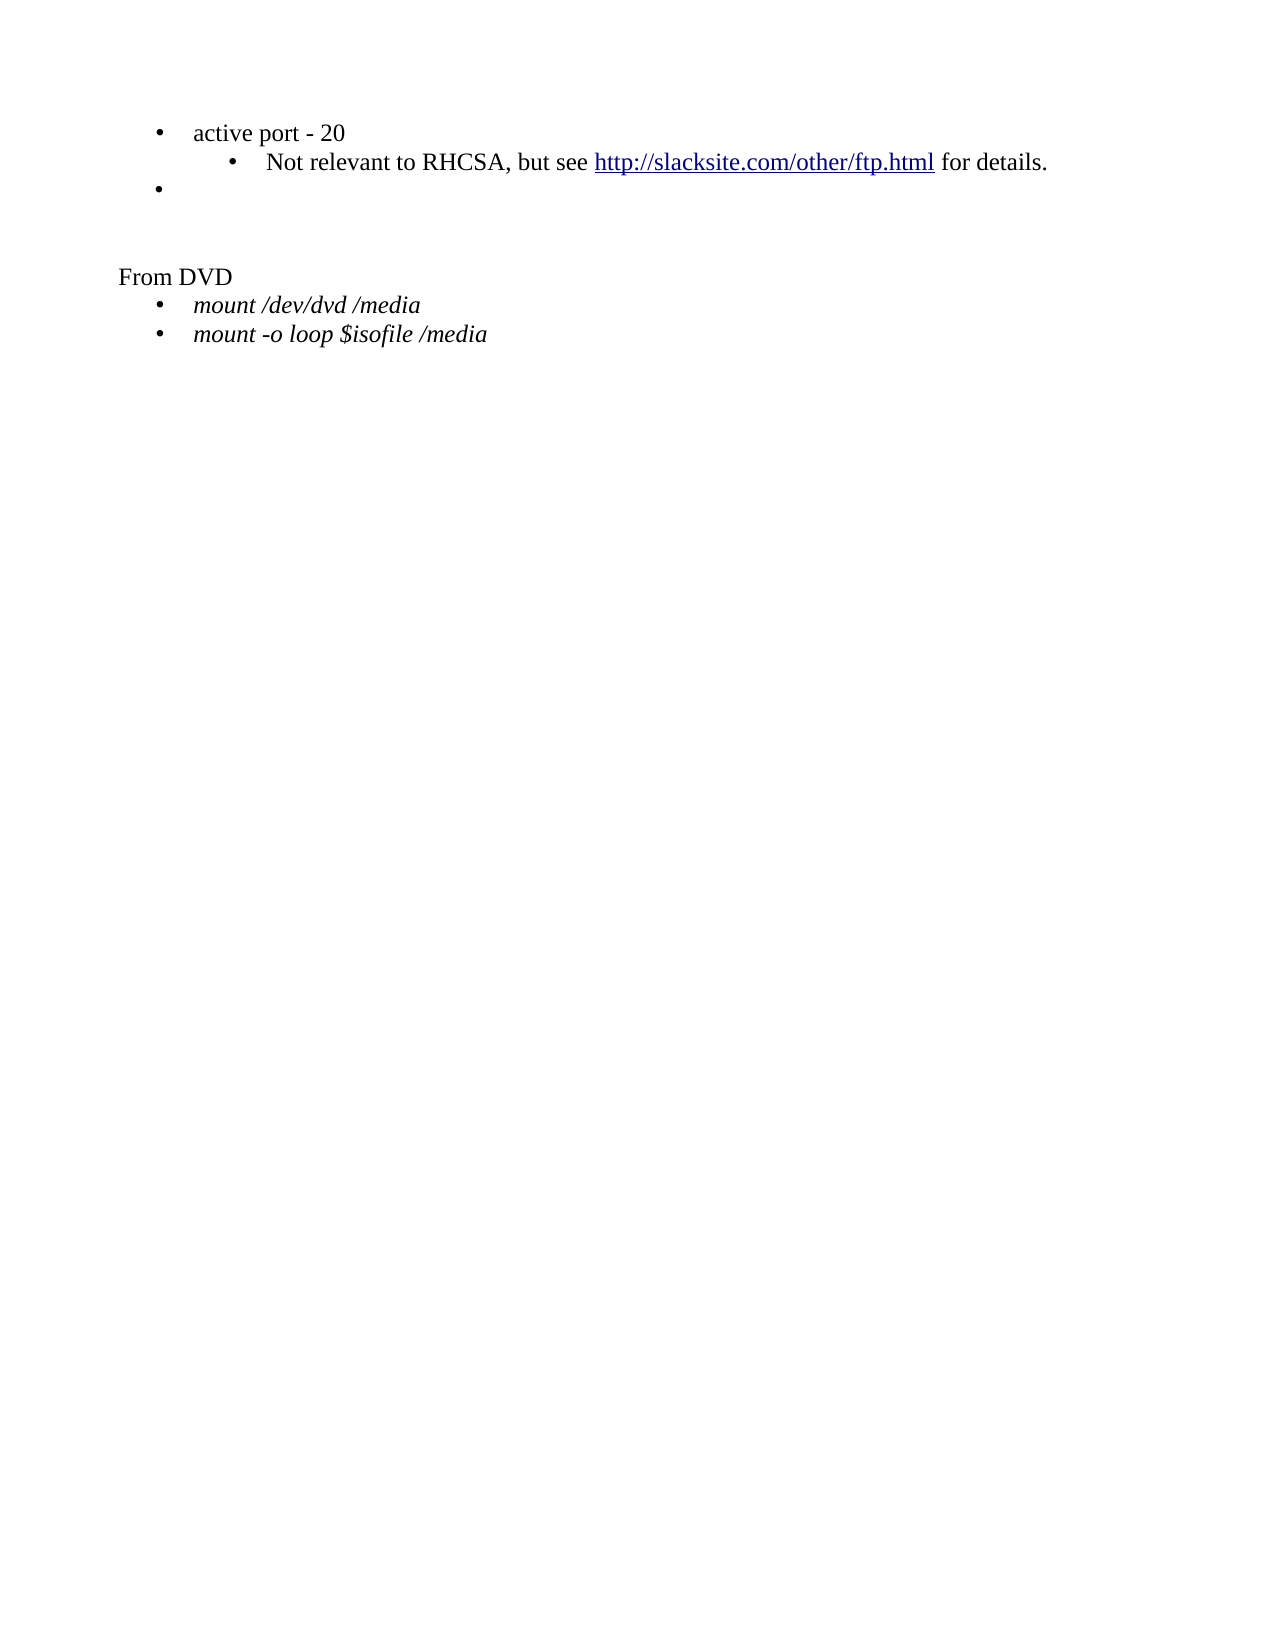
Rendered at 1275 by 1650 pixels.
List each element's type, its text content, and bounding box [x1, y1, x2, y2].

text From DVD [118, 262, 1157, 291]
list mount /dev/dvd /media [156, 291, 1157, 319]
list mount -o loop $isofile /media [156, 319, 1157, 348]
list active port - 20 [156, 118, 1157, 147]
list Not relevant to RHCSA, but see http://slacksite.com/other/ftp.html for details. [228, 147, 1157, 176]
